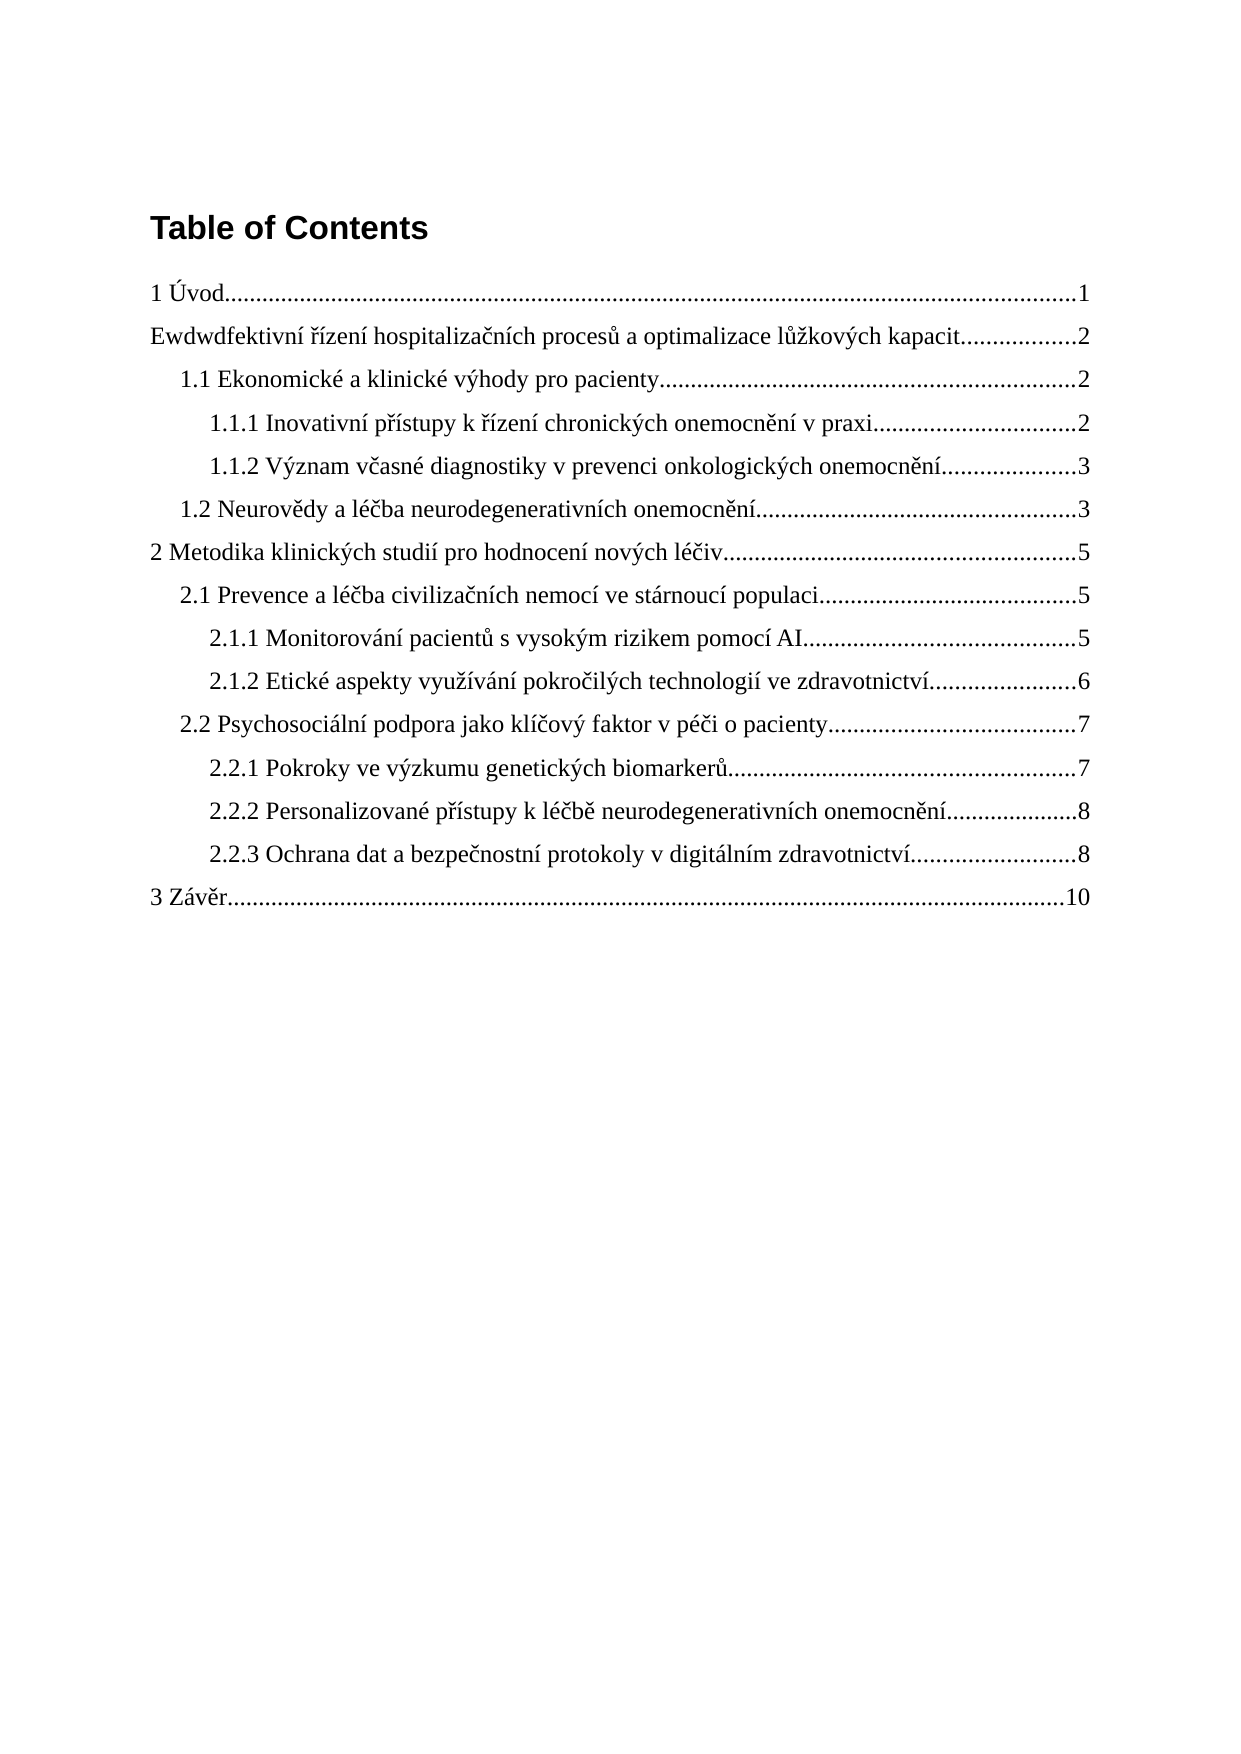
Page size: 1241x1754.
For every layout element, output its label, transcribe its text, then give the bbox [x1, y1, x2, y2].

text 1.2 Neurovědy a léčba neurodegenerativních onemocnění 3 [179, 494, 1090, 523]
text 2.2 Psychosociální podpora jako klíčový faktor v péči o pacienty 7 [179, 709, 1090, 738]
subtitle Table of Contents [150, 208, 1090, 247]
text 2.2.3 Ochrana dat a bezpečnostní protokoly v digitálním zdravotnictví 8 [209, 839, 1090, 868]
text 2.1 Prevence a léčba civilizačních nemocí ve stárnoucí populaci 5 [179, 580, 1090, 609]
text 1.1.2 Význam včasné diagnostiky v prevenci onkologických onemocnění 3 [209, 451, 1090, 479]
text 1.1.1 Inovativní přístupy k řízení chronických onemocnění v praxi 2 [209, 408, 1090, 436]
text 2.1.1 Monitorování pacientů s vysokým rizikem pomocí AI 5 [209, 623, 1090, 652]
text 2.2.2 Personalizované přístupy k léčbě neurodegenerativních onemocnění 8 [209, 796, 1090, 824]
text 3 Závěr 10 [150, 882, 1090, 911]
text 1.1 Ekonomické a klinické výhody pro pacienty 2 [179, 364, 1090, 393]
text Ewdwdfektivní řízení hospitalizačních procesů a optimalizace lůžkových kapacit 2 [150, 321, 1090, 350]
text 2.1.2 Etické aspekty využívání pokročilých technologií ve zdravotnictví 6 [209, 666, 1090, 695]
text 1 Úvod 1 [150, 278, 1090, 307]
text 2.2.1 Pokroky ve výzkumu genetických biomarkerů 7 [209, 753, 1090, 781]
text 2 Metodika klinických studií pro hodnocení nových léčiv 5 [150, 537, 1090, 566]
